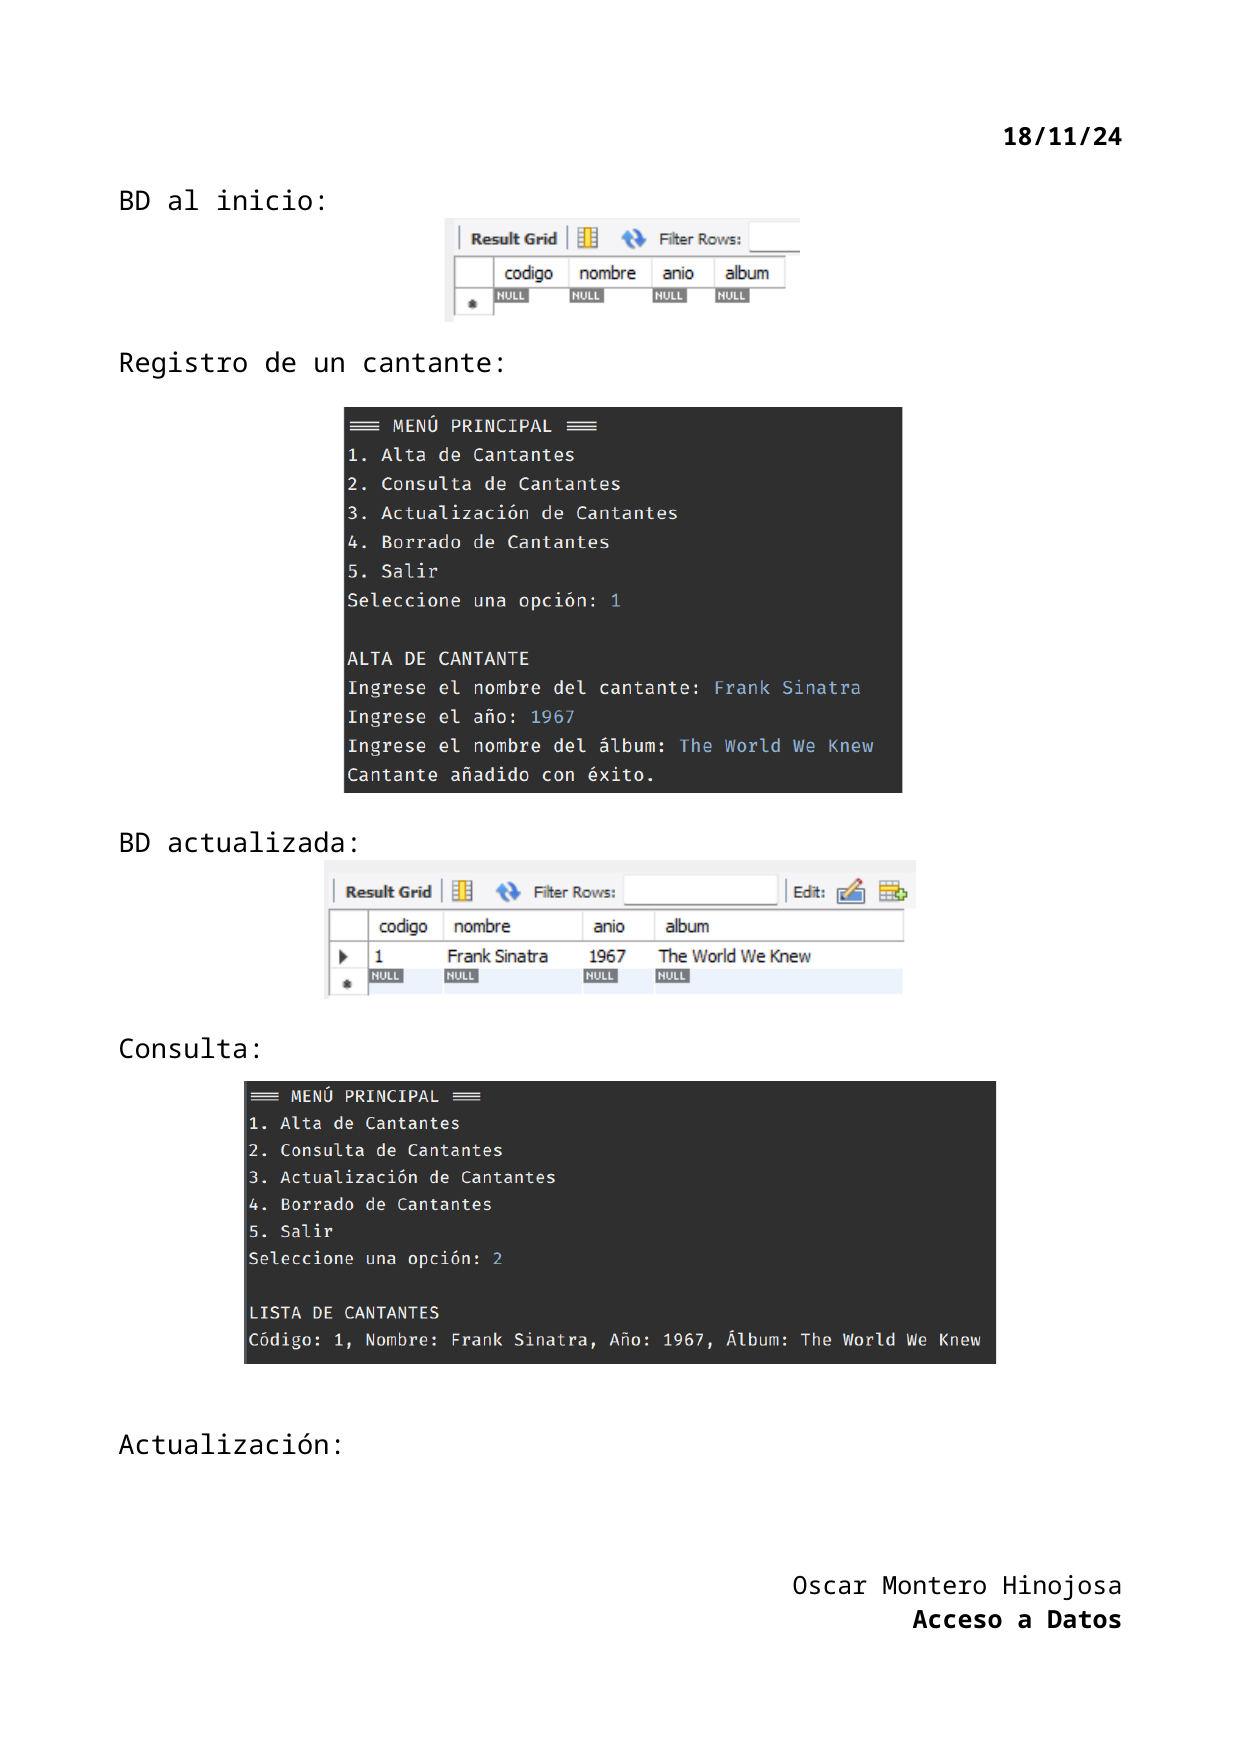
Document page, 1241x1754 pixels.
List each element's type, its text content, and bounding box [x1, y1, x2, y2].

picture [244, 1081, 997, 1364]
picture [343, 407, 903, 793]
picture [324, 860, 917, 999]
text Registro de un cantante: [118, 343, 1122, 380]
text Actualización: [118, 1426, 1122, 1462]
text BD actualizada: [118, 824, 1122, 861]
picture [440, 218, 800, 322]
text BD al inicio: [118, 182, 1122, 218]
text Consulta: [118, 1029, 1122, 1066]
